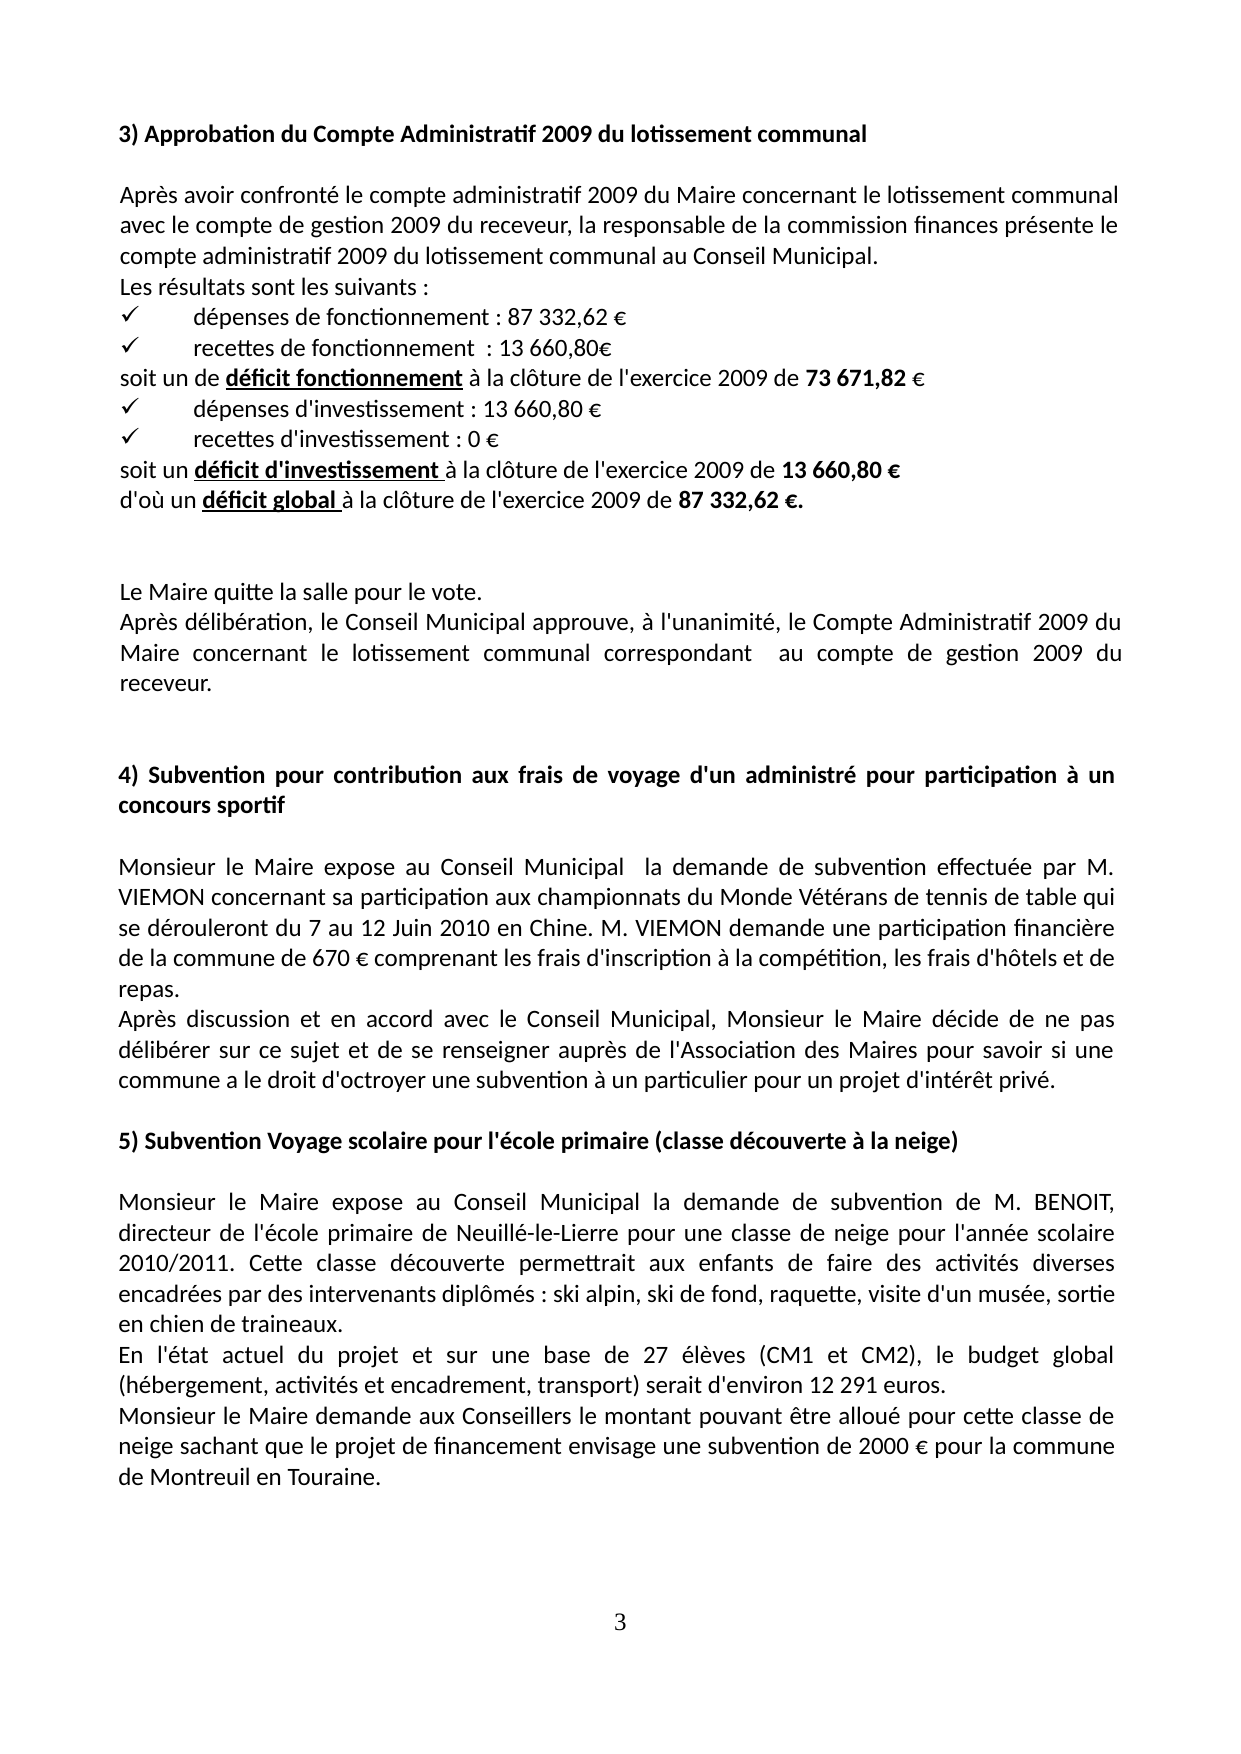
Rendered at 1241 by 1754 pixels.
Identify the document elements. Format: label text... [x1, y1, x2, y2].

text Monsieur le Maire demande aux Conseillers le montant pouvant être alloué pour cette classe de neige sachant que le projet de financement envisage une subvention de 2000 € pour la commune de Montreuil en Touraine. [118, 1400, 1116, 1492]
text d'où un déficit global à la clôture de l'exercice 2009 de 87 332,62 €. [119, 484, 1123, 515]
text Monsieur le Maire expose au Conseil Municipal la demande de subvention effectuée par M. VIEMON concernant sa participation aux championnats du Monde Vétérans de tennis de table qui se dérouleront du 7 au 12 Juin 2010 en Chine. M. VIEMON demande une participation financière de la commune de 670 € comprenant les frais d'inscription à la compétition, les frais d'hôtels et de repas. [118, 851, 1116, 1003]
text soit un déficit d'investissement à la clôture de l'exercice 2009 de 13 660,80 € [119, 454, 1123, 484]
text Les résultats sont les suivants : [119, 271, 1154, 301]
list recettes d'investissement : 0 € [119, 423, 1123, 454]
text Après avoir confronté le compte administratif 2009 du Maire concernant le lotissement communal avec le compte de gestion 2009 du receveur, la responsable de la commission finances présente le compte administratif 2009 du lotissement communal au Conseil Municipal. [119, 179, 1120, 271]
text Après délibération, le Conseil Municipal approuve, à l'unanimité, le Compte Administratif 2009 du Maire concernant le lotissement communal correspondant au compte de gestion 2009 du receveur. [119, 606, 1123, 698]
text Monsieur le Maire expose au Conseil Municipal la demande de subvention de M. BENOIT, directeur de l'école primaire de Neuillé-le-Lierre pour une classe de neige pour l'année scolaire 2010/2011. Cette classe découverte permettrait aux enfants de faire des activités diverses encadrées par des intervenants diplômés : ski alpin, ski de fond, raquette, visite d'un musée, sortie en chien de traineaux. [118, 1186, 1116, 1339]
text En l'état actuel du projet et sur une base de 27 élèves (CM1 et CM2), le budget global (hébergement, activités et encadrement, transport) serait d'environ 12 291 euros. [118, 1339, 1116, 1400]
text soit un de déficit fonctionnement à la clôture de l'exercice 2009 de 73 671,82 € [119, 362, 1154, 393]
list dépenses de fonctionnement : 87 332,62 € [119, 301, 1154, 332]
text Le Maire quitte la salle pour le vote. [119, 576, 1123, 606]
list 4) Subvention pour contribution aux frais de voyage d'un administré pour participation à un concours sportif [118, 759, 1116, 820]
list dépenses d'investissement : 13 660,80 € [119, 393, 1123, 423]
text Après discussion et en accord avec le Conseil Municipal, Monsieur le Maire décide de ne pas délibérer sur ce sujet et de se renseigner auprès de l'Association des Maires pour savoir si une commune a le droit d'octroyer une subvention à un particulier pour un projet d'intérêt privé. [118, 1003, 1116, 1095]
list recettes de fonctionnement : 13 660,80€ [119, 332, 1154, 362]
list 3) Approbation du Compte Administratif 2009 du lotissement communal [118, 118, 1116, 149]
list 5) Subvention Voyage scolaire pour l'école primaire (classe découverte à la neige) [118, 1125, 1116, 1156]
